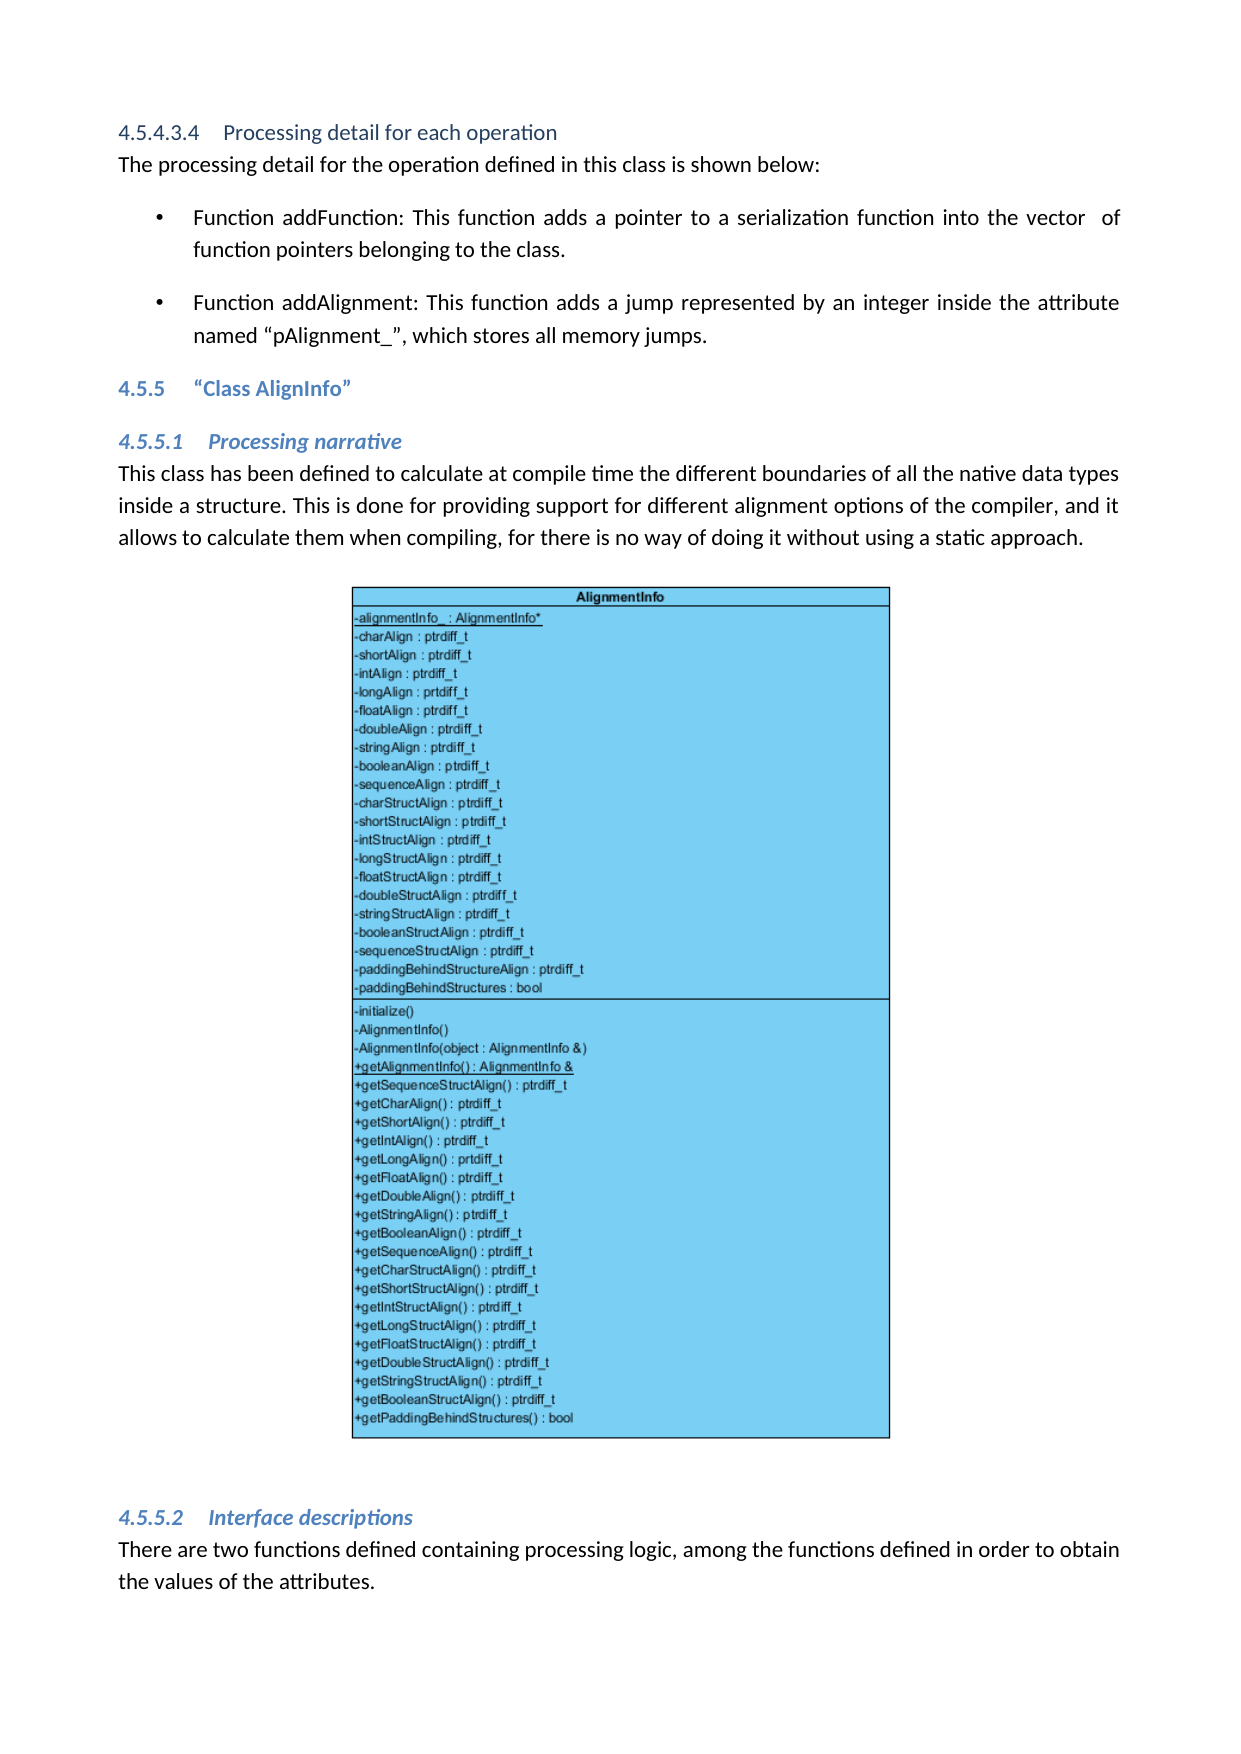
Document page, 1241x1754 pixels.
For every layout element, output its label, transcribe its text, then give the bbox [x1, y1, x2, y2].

list Function addFunction: This function adds a pointer to a serialization function into the vector of function pointers belonging to the class. [156, 203, 1122, 263]
picture [346, 582, 894, 1446]
text This class has been defined to calculate at compile time the different boundaries of all the native data types inside a structure. This is done for providing support for different alignment options of the compiler, and it allows to calculate them when compiling, for there is no way of doing it without using a static approach. [118, 459, 1122, 551]
subtitle “Class AlignInfo” [118, 374, 1122, 402]
text The processing detail for the operation defined in this class is shown below: [118, 150, 1122, 178]
subtitle Processing narrative [118, 427, 1122, 455]
subtitle Processing detail for each operation [118, 118, 1122, 146]
list Function addAlignment: This function adds a jump represented by an integer inside the attribute named “pAlignment_”, which stores all memory jumps. [156, 288, 1122, 349]
text There are two functions defined containing processing logic, among the functions defined in order to obtain the values of the attributes. [118, 1535, 1122, 1595]
subtitle Interface descriptions [118, 1503, 1122, 1531]
